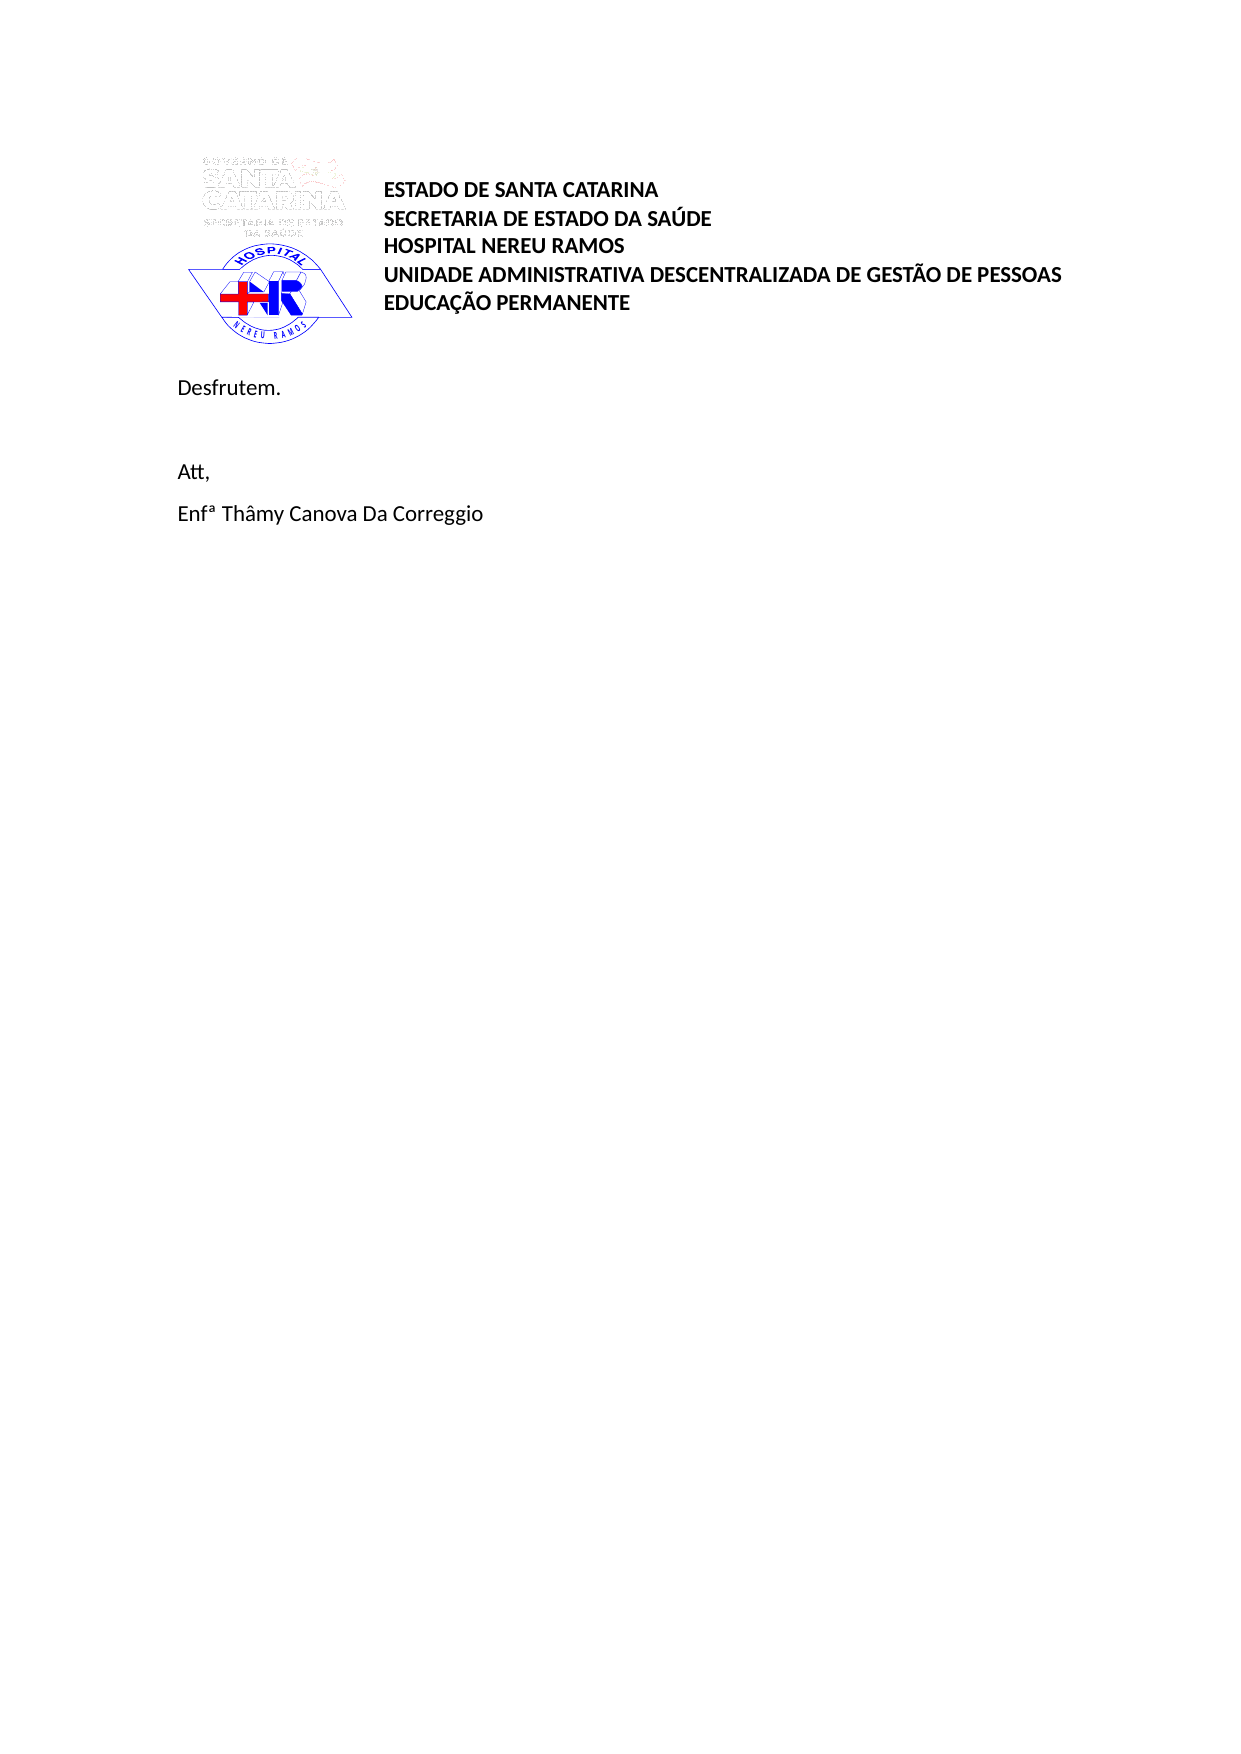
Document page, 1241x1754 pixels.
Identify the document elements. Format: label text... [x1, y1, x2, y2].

text Enfª Thâmy Canova Da Correggio [177, 499, 1063, 527]
list Desfrutem. [177, 373, 1063, 401]
text Att, [177, 457, 1063, 485]
